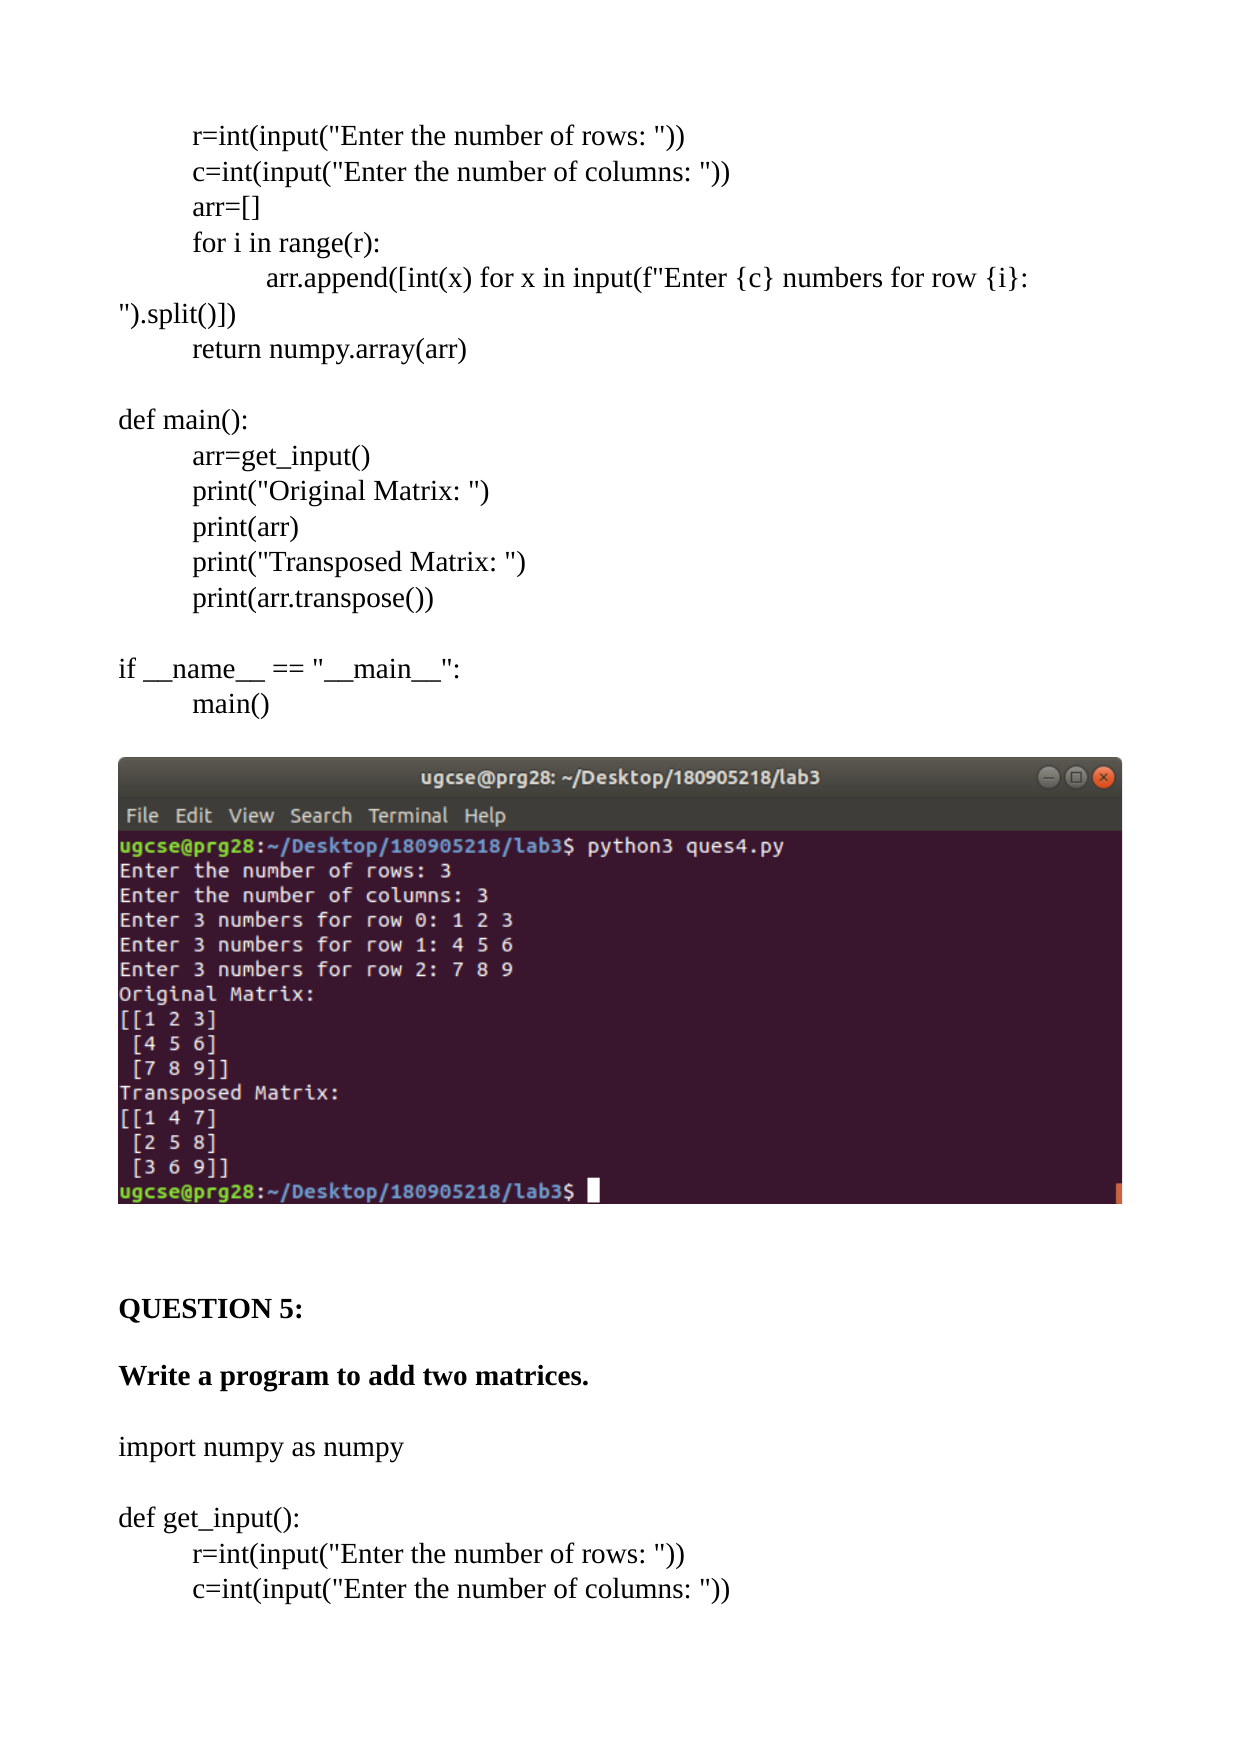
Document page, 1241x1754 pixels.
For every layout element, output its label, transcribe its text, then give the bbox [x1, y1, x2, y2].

list for i in range(r): [118, 225, 1122, 258]
list arr=get_input() [118, 438, 1122, 471]
list main() [118, 686, 1122, 720]
picture [118, 757, 1123, 1204]
list c=int(input("Enter the number of columns: ")) [118, 154, 1122, 187]
list arr=[] [118, 189, 1122, 223]
list return numpy.array(arr) [118, 331, 1122, 365]
list print(arr.transpose()) [118, 580, 1122, 613]
list def get_input(): [118, 1500, 1122, 1534]
text QUESTION 5: [118, 1291, 1122, 1324]
list print(arr) [118, 509, 1122, 542]
list arr.append([int(x) for x in input(f"Enter {c} numbers for row {i}: ").split()]) [118, 260, 1122, 329]
list print("Transposed Matrix: ") [118, 544, 1122, 578]
list r=int(input("Enter the number of rows: ")) [118, 118, 1122, 152]
list import numpy as numpy [118, 1429, 1122, 1463]
list Write a program to add two matrices. [118, 1358, 1122, 1392]
list r=int(input("Enter the number of rows: ")) [118, 1536, 1122, 1569]
list print("Original Matrix: ") [118, 473, 1122, 507]
list c=int(input("Enter the number of columns: ")) [118, 1571, 1122, 1605]
list if __name__ == "__main__": [118, 651, 1122, 684]
list def main(): [118, 402, 1122, 436]
